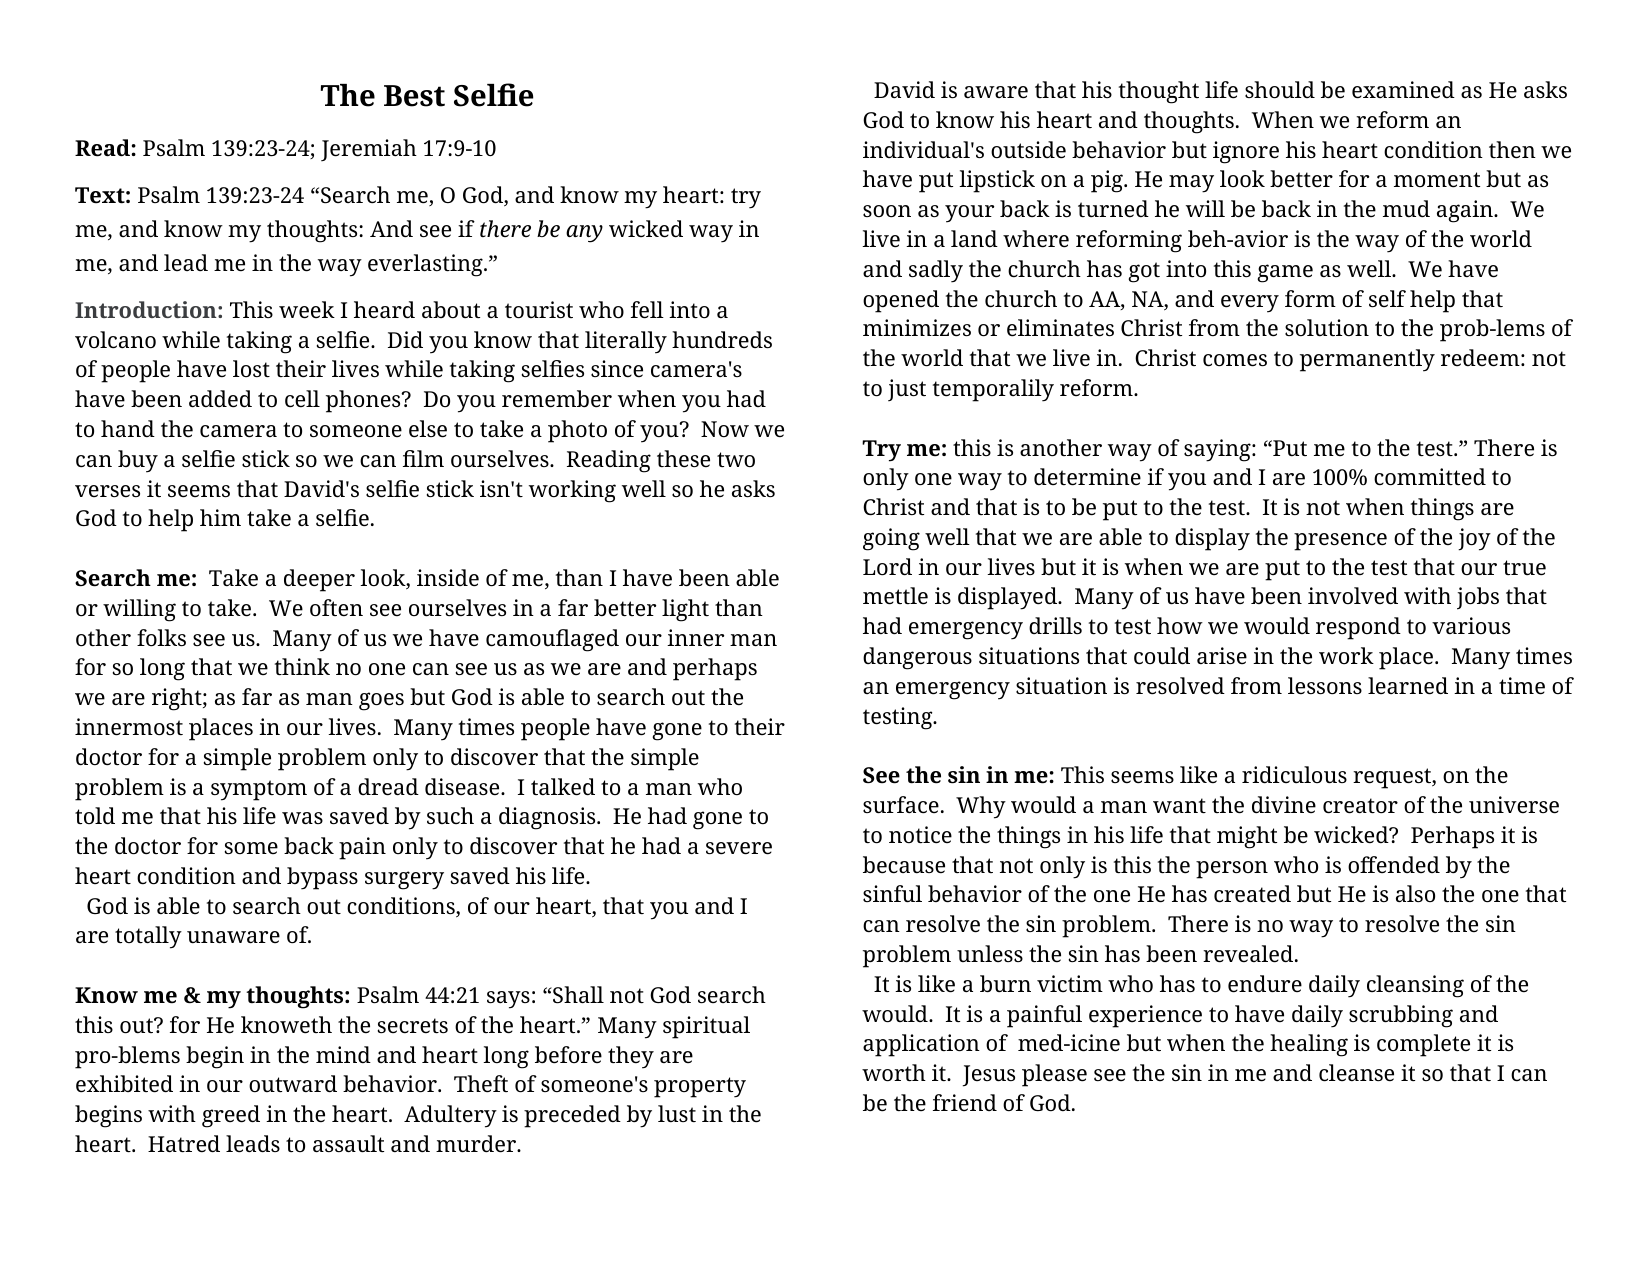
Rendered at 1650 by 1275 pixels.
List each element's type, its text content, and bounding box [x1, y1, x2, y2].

text Try me: this is another way of saying: “Put me to the test.” There is only one way to determine if you and I are 100% committed to Christ and that is to be put to the test. It is not when things are going well that we are able to display the presence of the joy of the Lord in our lives but it is when we are put to the test that our true mettle is displayed. Many of us have been involved with jobs that had emergency drills to test how we would respond to various dangerous situations that could arise in the work place. Many times an emergency situation is resolved from lessons learned in a time of testing. [862, 432, 1575, 730]
text Search me: Take a deeper look, inside of me, than I have been able or willing to take. We often see ourselves in a far better light than other folks see us. Many of us we have camouflaged our inner man for so long that we think no one can see us as we are and perhaps we are right; as far as man goes but God is able to search out the innermost places in our lives. Many times people have gone to their doctor for a simple problem only to discover that the simple problem is a symptom of a dread disease. I talked to a man who told me that his life was saved by such a diagnosis. He had gone to the doctor for some back pain only to discover that he had a severe heart condition and bypass surgery saved his life. [75, 563, 787, 891]
text God is able to search out conditions, of our heart, that you and I are totally unaware of. [75, 891, 787, 950]
text Read: Psalm 139:23-24; Jeremiah 17:9-10 [75, 133, 787, 163]
text David is aware that his thought life should be examined as He asks God to know his heart and thoughts. When we reform an individual's outside behavior but ignore his heart condition then we have put lipstick on a pig. He may look better for a moment but as soon as your back is turned he will be back in the mud again. We live in a land where reforming beh-avior is the way of the world and sadly the church has got into this game as well. We have opened the church to AA, NA, and every form of self help that minimizes or eliminates Christ from the solution to the prob-lems of the world that we live in. Christ comes to permanently redeem: not to just temporalily reform. [862, 75, 1575, 403]
text The Best Selfie [75, 75, 787, 115]
text It is like a burn victim who has to endure daily cleansing of the would. It is a painful experience to have daily scrubbing and application of med-icine but when the healing is complete it is worth it. Jesus please see the sin in me and cleanse it so that I can be the friend of God. [862, 969, 1575, 1118]
text See the sin in me: This seems like a ridiculous request, on the surface. Why would a man want the divine creator of the universe to notice the things in his life that might be wicked? Perhaps it is because that not only is this the person who is offended by the sinful behavior of the one He has created but He is also the one that can resolve the sin problem. There is no way to resolve the sin problem unless the sin has been revealed. [862, 760, 1575, 969]
text Text: Psalm 139:23-24 “Search me, O God, and know my heart: try me, and know my thoughts: And see if there be any wicked way in me, and lead me in the way everlasting.” [75, 180, 787, 278]
text Know me & my thoughts: Psalm 44:21 says: “Shall not God search this out? for He knoweth the secrets of the heart.” Many spiritual pro-blems begin in the mind and heart long before they are exhibited in our outward behavior. Theft of someone's property begins with greed in the heart. Adultery is preceded by lust in the heart. Hatred leads to assault and murder. [75, 980, 787, 1159]
text Introduction: This week I heard about a tourist who fell into a volcano while taking a selfie. Did you know that literally hundreds of people have lost their lives while taking selfies since camera's have been added to cell phones? Do you remember when you had to hand the camera to someone else to take a photo of you? Now we can buy a selfie stick so we can film ourselves. Reading these two verses it seems that David's selfie stick isn't working well so he asks God to help him take a selfie. [75, 295, 787, 533]
